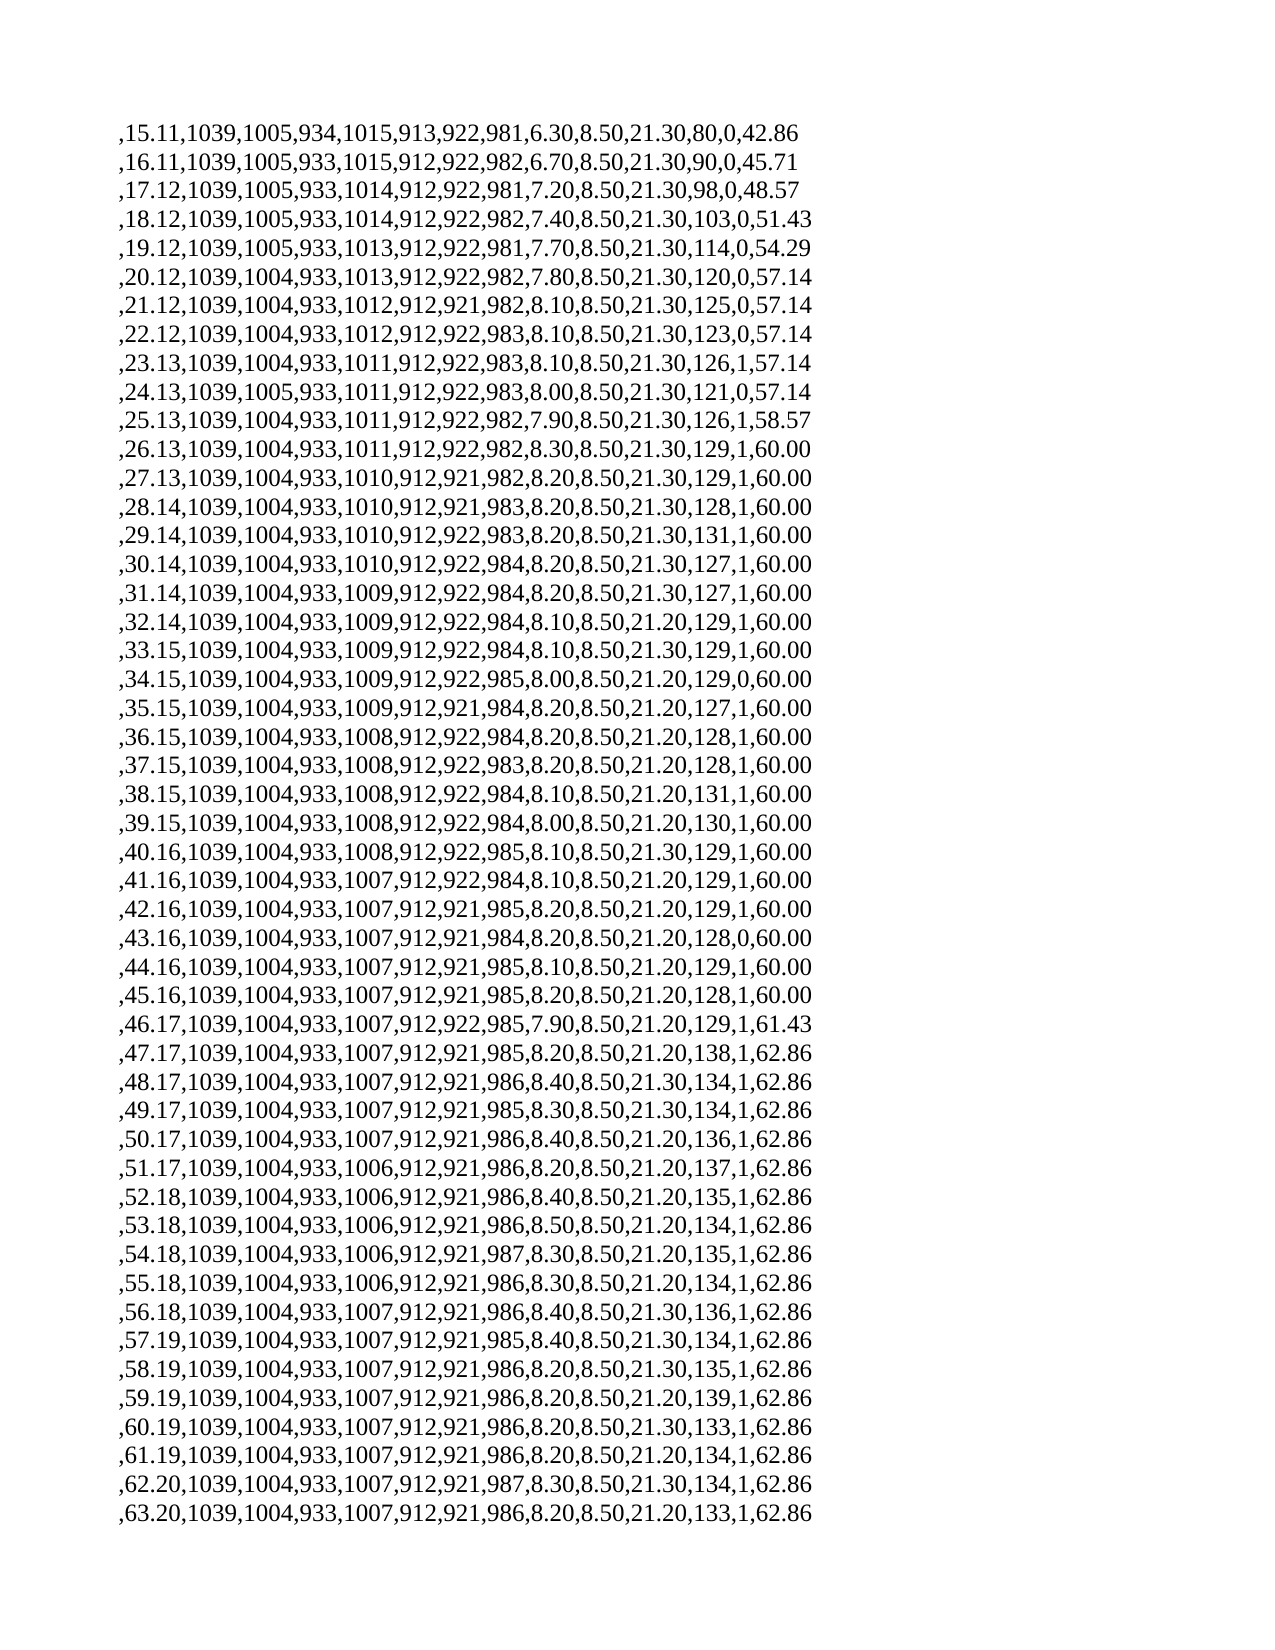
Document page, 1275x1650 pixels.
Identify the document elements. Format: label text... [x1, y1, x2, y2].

text ,30.14,1039,1004,933,1010,912,922,984,8.20,8.50,21.30,127,1,60.00 [118, 549, 1157, 578]
text ,52.18,1039,1004,933,1006,912,921,986,8.40,8.50,21.20,135,1,62.86 [118, 1182, 1157, 1211]
text ,50.17,1039,1004,933,1007,912,921,986,8.40,8.50,21.20,136,1,62.86 [118, 1124, 1157, 1153]
text ,16.11,1039,1005,933,1015,912,922,982,6.70,8.50,21.30,90,0,45.71 [118, 147, 1157, 176]
text ,57.19,1039,1004,933,1007,912,921,985,8.40,8.50,21.30,134,1,62.86 [118, 1326, 1157, 1354]
text ,61.19,1039,1004,933,1007,912,921,986,8.20,8.50,21.20,134,1,62.86 [118, 1441, 1157, 1469]
text ,44.16,1039,1004,933,1007,912,921,985,8.10,8.50,21.20,129,1,60.00 [118, 952, 1157, 981]
text ,45.16,1039,1004,933,1007,912,921,985,8.20,8.50,21.20,128,1,60.00 [118, 981, 1157, 1009]
text ,36.15,1039,1004,933,1008,912,922,984,8.20,8.50,21.20,128,1,60.00 [118, 722, 1157, 751]
text ,18.12,1039,1005,933,1014,912,922,982,7.40,8.50,21.30,103,0,51.43 [118, 204, 1157, 233]
text ,23.13,1039,1004,933,1011,912,922,983,8.10,8.50,21.30,126,1,57.14 [118, 348, 1157, 377]
text ,60.19,1039,1004,933,1007,912,921,986,8.20,8.50,21.30,133,1,62.86 [118, 1412, 1157, 1441]
text ,32.14,1039,1004,933,1009,912,922,984,8.10,8.50,21.20,129,1,60.00 [118, 607, 1157, 636]
text ,26.13,1039,1004,933,1011,912,922,982,8.30,8.50,21.30,129,1,60.00 [118, 434, 1157, 463]
text ,58.19,1039,1004,933,1007,912,921,986,8.20,8.50,21.30,135,1,62.86 [118, 1354, 1157, 1383]
text ,29.14,1039,1004,933,1010,912,922,983,8.20,8.50,21.30,131,1,60.00 [118, 521, 1157, 549]
text ,53.18,1039,1004,933,1006,912,921,986,8.50,8.50,21.20,134,1,62.86 [118, 1211, 1157, 1239]
text ,28.14,1039,1004,933,1010,912,921,983,8.20,8.50,21.30,128,1,60.00 [118, 492, 1157, 521]
text ,39.15,1039,1004,933,1008,912,922,984,8.00,8.50,21.20,130,1,60.00 [118, 808, 1157, 837]
text ,62.20,1039,1004,933,1007,912,921,987,8.30,8.50,21.30,134,1,62.86 [118, 1469, 1157, 1498]
text ,40.16,1039,1004,933,1008,912,922,985,8.10,8.50,21.30,129,1,60.00 [118, 837, 1157, 866]
text ,24.13,1039,1005,933,1011,912,922,983,8.00,8.50,21.30,121,0,57.14 [118, 377, 1157, 406]
text ,20.12,1039,1004,933,1013,912,922,982,7.80,8.50,21.30,120,0,57.14 [118, 262, 1157, 291]
text ,48.17,1039,1004,933,1007,912,921,986,8.40,8.50,21.30,134,1,62.86 [118, 1067, 1157, 1096]
text ,25.13,1039,1004,933,1011,912,922,982,7.90,8.50,21.30,126,1,58.57 [118, 406, 1157, 434]
text ,46.17,1039,1004,933,1007,912,922,985,7.90,8.50,21.20,129,1,61.43 [118, 1009, 1157, 1038]
text ,63.20,1039,1004,933,1007,912,921,986,8.20,8.50,21.20,133,1,62.86 [118, 1498, 1157, 1527]
text ,33.15,1039,1004,933,1009,912,922,984,8.10,8.50,21.30,129,1,60.00 [118, 636, 1157, 664]
text ,22.12,1039,1004,933,1012,912,922,983,8.10,8.50,21.30,123,0,57.14 [118, 319, 1157, 348]
text ,31.14,1039,1004,933,1009,912,922,984,8.20,8.50,21.30,127,1,60.00 [118, 578, 1157, 607]
text ,17.12,1039,1005,933,1014,912,922,981,7.20,8.50,21.30,98,0,48.57 [118, 176, 1157, 204]
text ,55.18,1039,1004,933,1006,912,921,986,8.30,8.50,21.20,134,1,62.86 [118, 1268, 1157, 1297]
text ,41.16,1039,1004,933,1007,912,922,984,8.10,8.50,21.20,129,1,60.00 [118, 866, 1157, 894]
text ,37.15,1039,1004,933,1008,912,922,983,8.20,8.50,21.20,128,1,60.00 [118, 751, 1157, 779]
text ,34.15,1039,1004,933,1009,912,922,985,8.00,8.50,21.20,129,0,60.00 [118, 664, 1157, 693]
text ,19.12,1039,1005,933,1013,912,922,981,7.70,8.50,21.30,114,0,54.29 [118, 233, 1157, 262]
text ,54.18,1039,1004,933,1006,912,921,987,8.30,8.50,21.20,135,1,62.86 [118, 1239, 1157, 1268]
text ,59.19,1039,1004,933,1007,912,921,986,8.20,8.50,21.20,139,1,62.86 [118, 1383, 1157, 1412]
text ,27.13,1039,1004,933,1010,912,921,982,8.20,8.50,21.30,129,1,60.00 [118, 463, 1157, 492]
text ,15.11,1039,1005,934,1015,913,922,981,6.30,8.50,21.30,80,0,42.86 [118, 118, 1157, 147]
text ,56.18,1039,1004,933,1007,912,921,986,8.40,8.50,21.30,136,1,62.86 [118, 1297, 1157, 1326]
text ,42.16,1039,1004,933,1007,912,921,985,8.20,8.50,21.20,129,1,60.00 [118, 894, 1157, 923]
text ,49.17,1039,1004,933,1007,912,921,985,8.30,8.50,21.30,134,1,62.86 [118, 1096, 1157, 1124]
text ,47.17,1039,1004,933,1007,912,921,985,8.20,8.50,21.20,138,1,62.86 [118, 1038, 1157, 1067]
text ,43.16,1039,1004,933,1007,912,921,984,8.20,8.50,21.20,128,0,60.00 [118, 923, 1157, 952]
text ,51.17,1039,1004,933,1006,912,921,986,8.20,8.50,21.20,137,1,62.86 [118, 1153, 1157, 1182]
text ,21.12,1039,1004,933,1012,912,921,982,8.10,8.50,21.30,125,0,57.14 [118, 291, 1157, 319]
text ,35.15,1039,1004,933,1009,912,921,984,8.20,8.50,21.20,127,1,60.00 [118, 693, 1157, 722]
text ,38.15,1039,1004,933,1008,912,922,984,8.10,8.50,21.20,131,1,60.00 [118, 779, 1157, 808]
